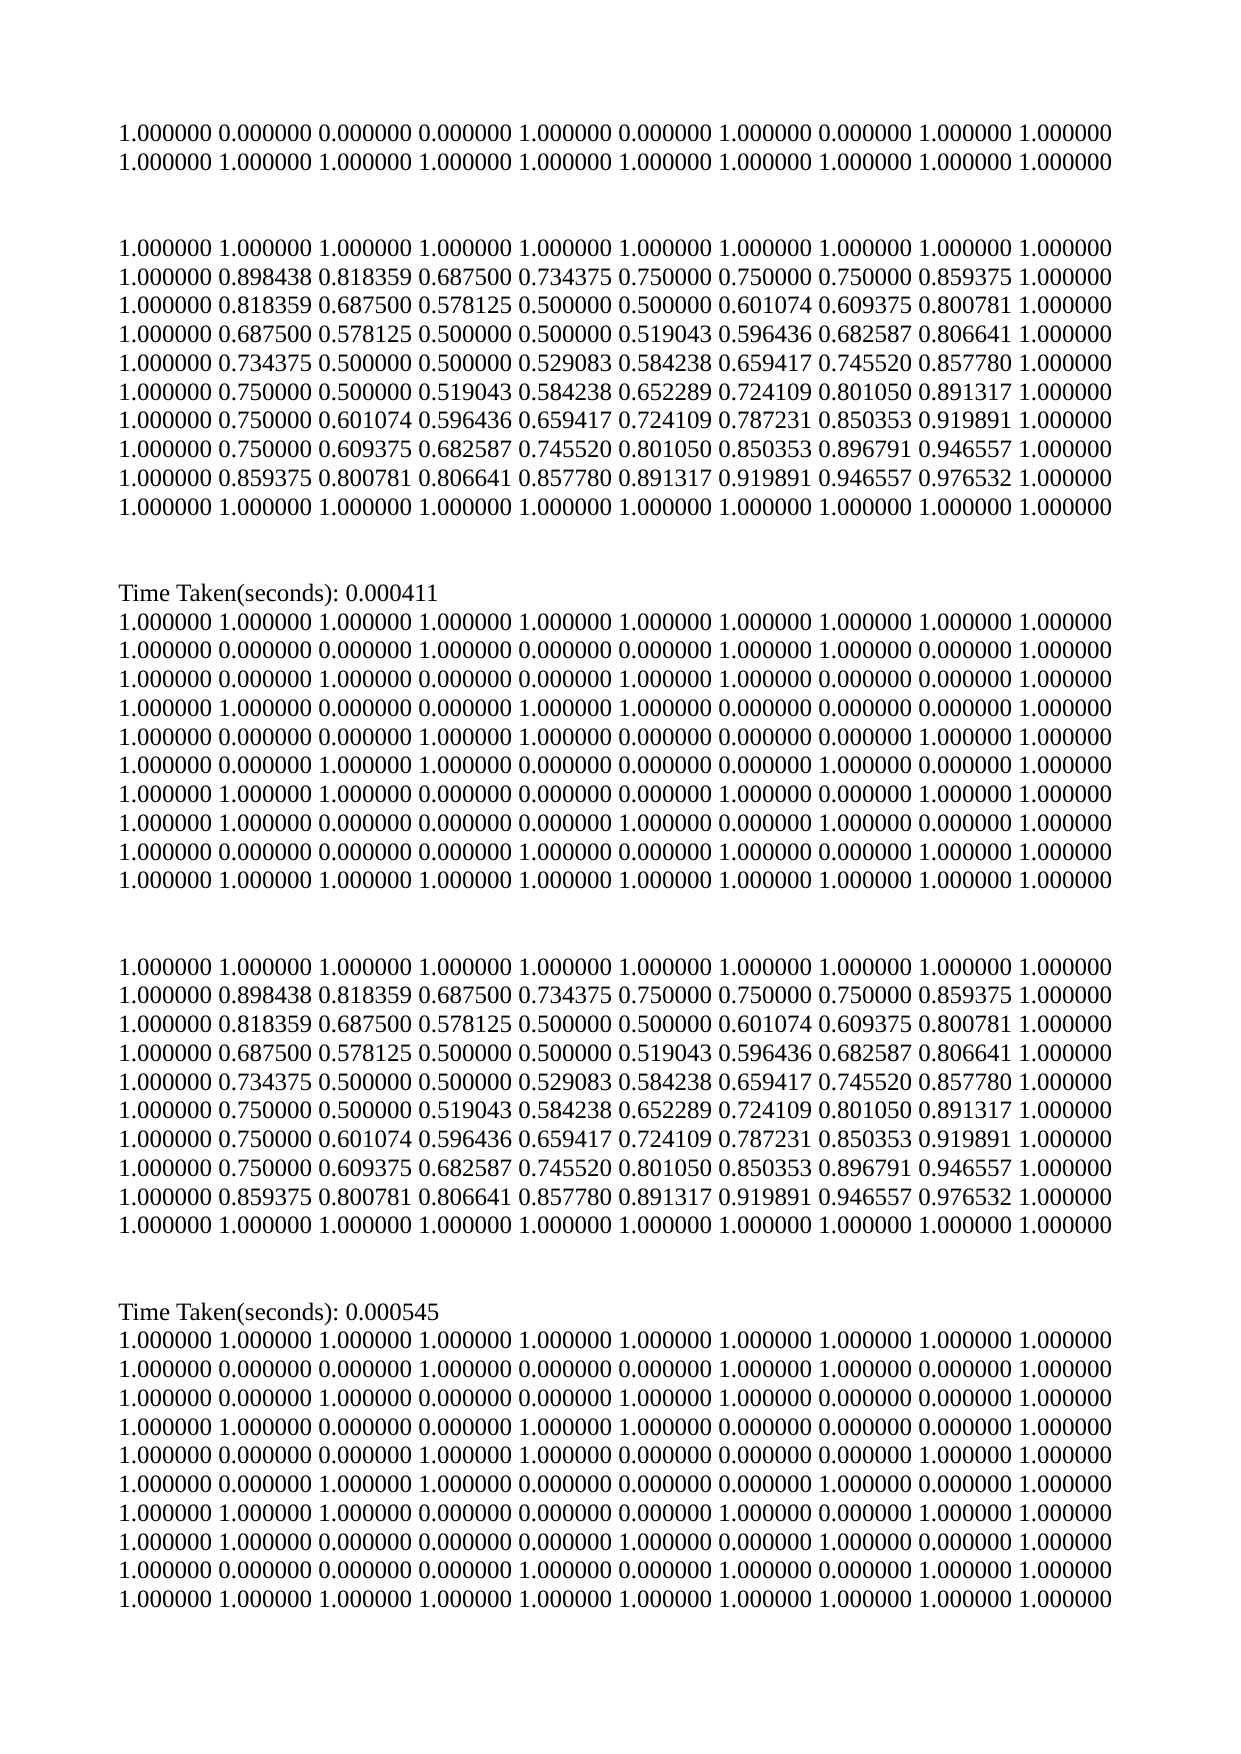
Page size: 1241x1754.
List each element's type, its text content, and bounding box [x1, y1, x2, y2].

text 1.000000 0.898438 0.818359 0.687500 0.734375 0.750000 0.750000 0.750000 0.859375 1.000000 [118, 262, 1122, 291]
text 1.000000 1.000000 1.000000 1.000000 1.000000 1.000000 1.000000 1.000000 1.000000 1.000000 [118, 1211, 1122, 1239]
text 1.000000 1.000000 1.000000 1.000000 1.000000 1.000000 1.000000 1.000000 1.000000 1.000000 [118, 866, 1122, 894]
text 1.000000 0.750000 0.609375 0.682587 0.745520 0.801050 0.850353 0.896791 0.946557 1.000000 [118, 1153, 1122, 1182]
text 1.000000 0.000000 1.000000 0.000000 0.000000 1.000000 1.000000 0.000000 0.000000 1.000000 [118, 664, 1122, 693]
text 1.000000 0.818359 0.687500 0.578125 0.500000 0.500000 0.601074 0.609375 0.800781 1.000000 [118, 1009, 1122, 1038]
text 1.000000 1.000000 0.000000 0.000000 1.000000 1.000000 0.000000 0.000000 0.000000 1.000000 [118, 693, 1122, 722]
text 1.000000 1.000000 1.000000 1.000000 1.000000 1.000000 1.000000 1.000000 1.000000 1.000000 [118, 492, 1122, 521]
text 1.000000 1.000000 0.000000 0.000000 0.000000 1.000000 0.000000 1.000000 0.000000 1.000000 [118, 808, 1122, 837]
text 1.000000 1.000000 1.000000 1.000000 1.000000 1.000000 1.000000 1.000000 1.000000 1.000000 [118, 1326, 1122, 1354]
text 1.000000 0.687500 0.578125 0.500000 0.500000 0.519043 0.596436 0.682587 0.806641 1.000000 [118, 1038, 1122, 1067]
text 1.000000 1.000000 1.000000 1.000000 1.000000 1.000000 1.000000 1.000000 1.000000 1.000000 [118, 1584, 1122, 1613]
text Time Taken(seconds): 0.000545 [118, 1297, 1122, 1326]
text 1.000000 0.000000 0.000000 1.000000 1.000000 0.000000 0.000000 0.000000 1.000000 1.000000 [118, 722, 1122, 751]
text 1.000000 1.000000 1.000000 1.000000 1.000000 1.000000 1.000000 1.000000 1.000000 1.000000 [118, 952, 1122, 981]
text 1.000000 0.859375 0.800781 0.806641 0.857780 0.891317 0.919891 0.946557 0.976532 1.000000 [118, 463, 1122, 492]
text 1.000000 0.000000 1.000000 1.000000 0.000000 0.000000 0.000000 1.000000 0.000000 1.000000 [118, 1469, 1122, 1498]
text 1.000000 0.000000 0.000000 0.000000 1.000000 0.000000 1.000000 0.000000 1.000000 1.000000 [118, 837, 1122, 866]
text 1.000000 0.750000 0.500000 0.519043 0.584238 0.652289 0.724109 0.801050 0.891317 1.000000 [118, 377, 1122, 406]
text 1.000000 0.859375 0.800781 0.806641 0.857780 0.891317 0.919891 0.946557 0.976532 1.000000 [118, 1182, 1122, 1211]
text 1.000000 0.000000 0.000000 0.000000 1.000000 0.000000 1.000000 0.000000 1.000000 1.000000 [118, 1556, 1122, 1584]
text 1.000000 0.687500 0.578125 0.500000 0.500000 0.519043 0.596436 0.682587 0.806641 1.000000 [118, 319, 1122, 348]
text 1.000000 1.000000 1.000000 1.000000 1.000000 1.000000 1.000000 1.000000 1.000000 1.000000 [118, 147, 1122, 176]
text 1.000000 0.000000 1.000000 0.000000 0.000000 1.000000 1.000000 0.000000 0.000000 1.000000 [118, 1383, 1122, 1412]
text Time Taken(seconds): 0.000411 [118, 578, 1122, 607]
text 1.000000 0.000000 0.000000 1.000000 0.000000 0.000000 1.000000 1.000000 0.000000 1.000000 [118, 636, 1122, 664]
text 1.000000 1.000000 1.000000 1.000000 1.000000 1.000000 1.000000 1.000000 1.000000 1.000000 [118, 233, 1122, 262]
text 1.000000 0.750000 0.601074 0.596436 0.659417 0.724109 0.787231 0.850353 0.919891 1.000000 [118, 406, 1122, 434]
text 1.000000 0.000000 0.000000 1.000000 0.000000 0.000000 1.000000 1.000000 0.000000 1.000000 [118, 1354, 1122, 1383]
text 1.000000 0.818359 0.687500 0.578125 0.500000 0.500000 0.601074 0.609375 0.800781 1.000000 [118, 291, 1122, 319]
text 1.000000 1.000000 1.000000 0.000000 0.000000 0.000000 1.000000 0.000000 1.000000 1.000000 [118, 1498, 1122, 1527]
text 1.000000 1.000000 0.000000 0.000000 0.000000 1.000000 0.000000 1.000000 0.000000 1.000000 [118, 1527, 1122, 1556]
text 1.000000 0.000000 0.000000 1.000000 1.000000 0.000000 0.000000 0.000000 1.000000 1.000000 [118, 1441, 1122, 1469]
text 1.000000 0.750000 0.500000 0.519043 0.584238 0.652289 0.724109 0.801050 0.891317 1.000000 [118, 1096, 1122, 1124]
text 1.000000 0.750000 0.609375 0.682587 0.745520 0.801050 0.850353 0.896791 0.946557 1.000000 [118, 434, 1122, 463]
text 1.000000 0.734375 0.500000 0.500000 0.529083 0.584238 0.659417 0.745520 0.857780 1.000000 [118, 348, 1122, 377]
text 1.000000 1.000000 1.000000 1.000000 1.000000 1.000000 1.000000 1.000000 1.000000 1.000000 [118, 607, 1122, 636]
text 1.000000 0.000000 0.000000 0.000000 1.000000 0.000000 1.000000 0.000000 1.000000 1.000000 [118, 118, 1122, 147]
text 1.000000 0.734375 0.500000 0.500000 0.529083 0.584238 0.659417 0.745520 0.857780 1.000000 [118, 1067, 1122, 1096]
text 1.000000 0.898438 0.818359 0.687500 0.734375 0.750000 0.750000 0.750000 0.859375 1.000000 [118, 981, 1122, 1009]
text 1.000000 1.000000 1.000000 0.000000 0.000000 0.000000 1.000000 0.000000 1.000000 1.000000 [118, 779, 1122, 808]
text 1.000000 0.000000 1.000000 1.000000 0.000000 0.000000 0.000000 1.000000 0.000000 1.000000 [118, 751, 1122, 779]
text 1.000000 0.750000 0.601074 0.596436 0.659417 0.724109 0.787231 0.850353 0.919891 1.000000 [118, 1124, 1122, 1153]
text 1.000000 1.000000 0.000000 0.000000 1.000000 1.000000 0.000000 0.000000 0.000000 1.000000 [118, 1412, 1122, 1441]
